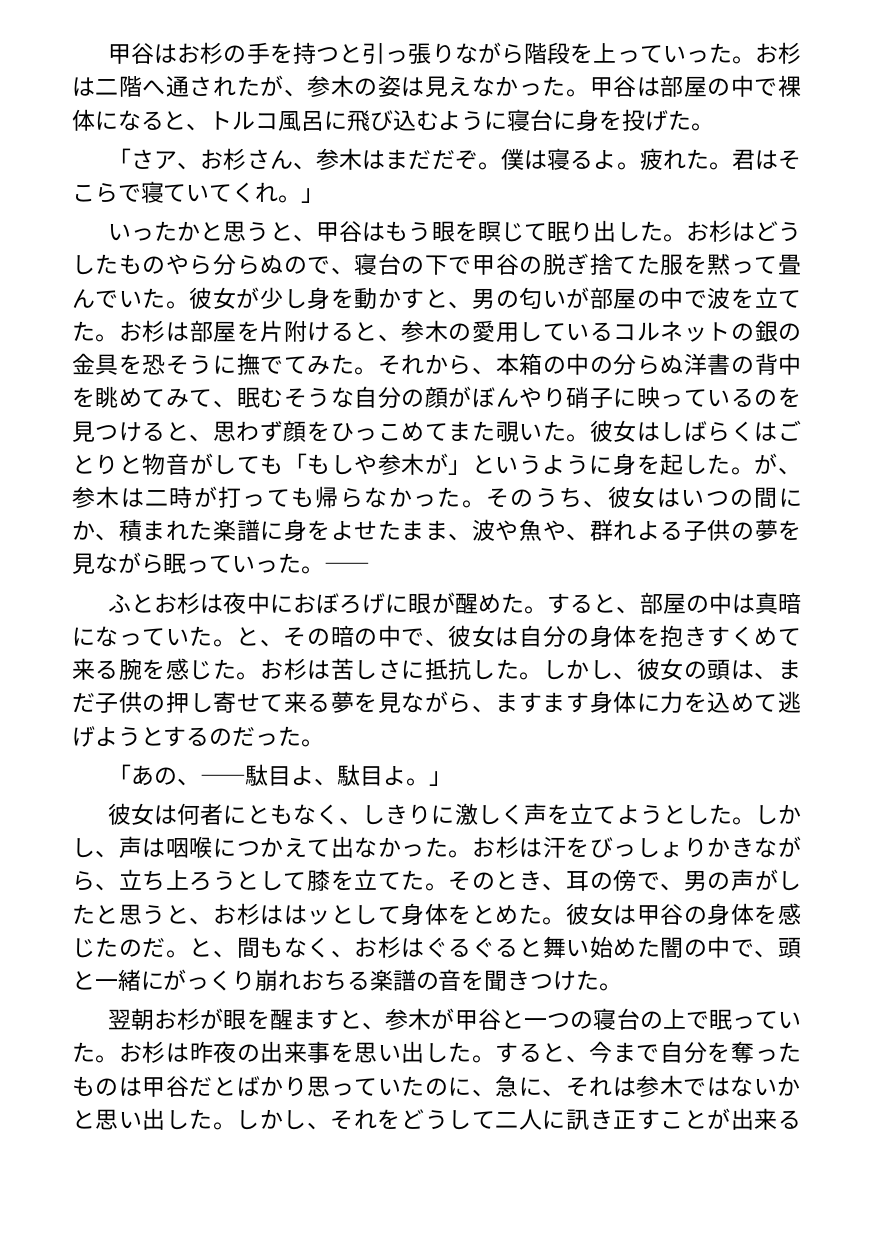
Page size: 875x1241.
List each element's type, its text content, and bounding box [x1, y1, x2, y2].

text ふとお杉は夜中におぼろげに眼が醒めた。すると、部屋の中は真暗になっていた。と、その暗の中で、彼女は自分の身体を抱きすくめて来る腕を感じた。お杉は苦しさに抵抗した。しかし、彼女の頭は、まだ子供の押し寄せて来る夢を見ながら、ますます身体に力を込めて逃げようとするのだった。 [72, 586, 802, 752]
text 彼女は何者にともなく、しきりに激しく声を立てようとした。しかし、声は咽喉につかえて出なかった。お杉は汗をびっしょりかきながら、立ち上ろうとして膝を立てた。そのとき、耳の傍で、男の声がしたと思うと、お杉ははッとして身体をとめた。彼女は甲谷の身体を感じたのだ。と、間もなく、お杉はぐるぐると舞い始めた闇の中で、頭と一緒にがっくり崩れおちる楽譜の音を聞きつけた。 [72, 797, 802, 996]
text 甲谷はお杉の手を持つと引っ張りながら階段を上っていった。お杉は二階へ通されたが、参木の姿は見えなかった。甲谷は部屋の中で裸体になると、トルコ風呂に飛び込むように寝台に身を投げた。 [72, 36, 802, 136]
text 「さア、お杉さん、参木はまだだぞ。僕は寝るよ。疲れた。君はそこらで寝ていてくれ。」 [72, 142, 802, 208]
text 翌朝お杉が眼を醒ますと、参木が甲谷と一つの寝台の上で眠っていた。お杉は昨夜の出来事を思い出した。すると、今まで自分を奪ったものは甲谷だとばかり思っていたのに、急に、それは参木ではないかと思い出した。しかし、それをどうして二人に訊き正すことが出来る [72, 1002, 802, 1135]
text 「あの、――駄目よ、駄目よ。」 [72, 758, 802, 791]
text いったかと思うと、甲谷はもう眼を瞑じて眠り出した。お杉はどうしたものやら分らぬので、寝台の下で甲谷の脱ぎ捨てた服を黙って畳んでいた。彼女が少し身を動かすと、男の匂いが部屋の中で波を立てた。お杉は部屋を片附けると、参木の愛用しているコルネットの銀の金具を恐そうに撫でてみた。それから、本箱の中の分らぬ洋書の背中を眺めてみて、眠むそうな自分の顔がぼんやり硝子に映っているのを見つけると、思わず顔をひっこめてまた覗いた。彼女はしばらくはごとりと物音がしても「もしや参木が」というように身を起した。が、参木は二時が打っても帰らなかった。そのうち、彼女はいつの間にか、積まれた楽譜に身をよせたまま、波や魚や、群れよる子供の夢を見ながら眠っていった。―― [72, 214, 802, 579]
